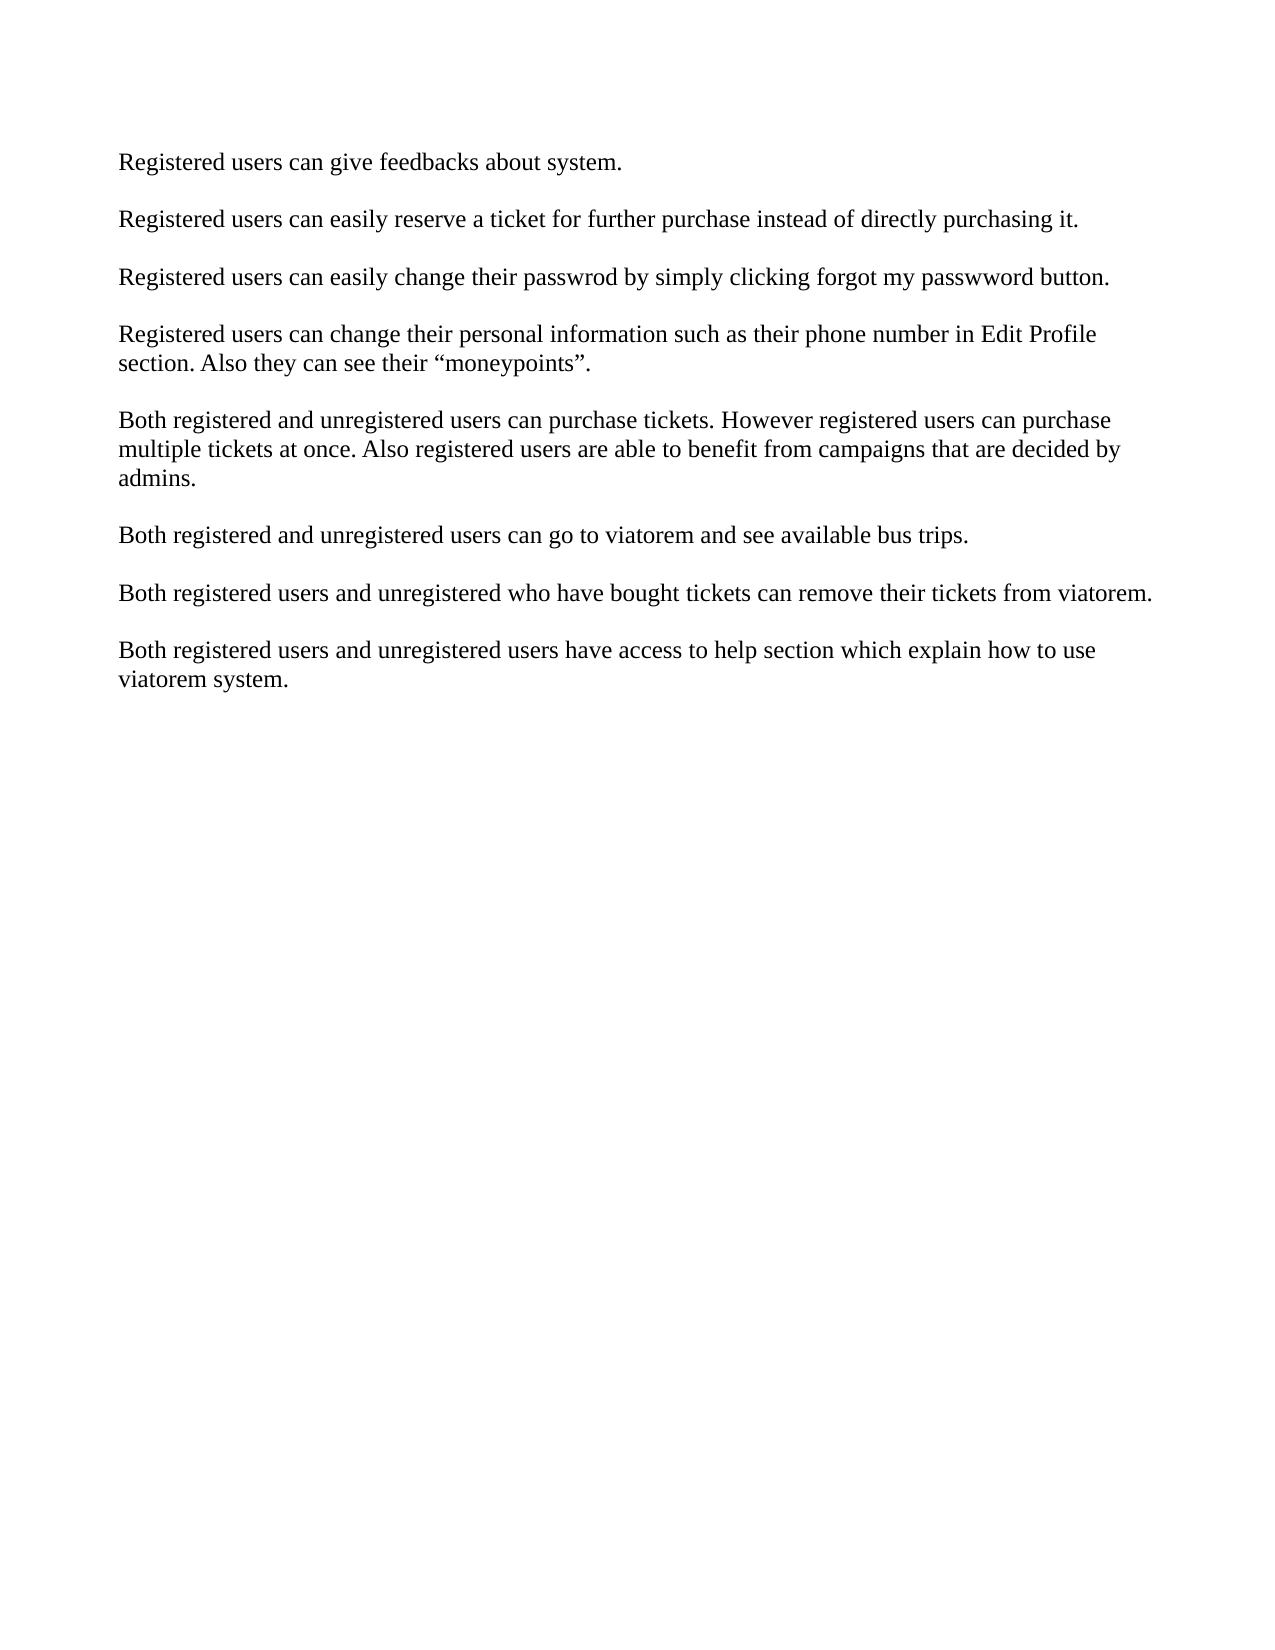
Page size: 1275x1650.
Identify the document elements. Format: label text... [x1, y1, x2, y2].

text Registered users can give feedbacks about system. [118, 147, 1157, 176]
text Both registered and unregistered users can go to viatorem and see available bus trips. [118, 521, 1157, 549]
text Registered users can change their personal information such as their phone number in Edit Profile section. Also they can see their “moneypoints”. [118, 319, 1157, 377]
text Registered users can easily change their passwrod by simply clicking forgot my passwword button. [118, 262, 1157, 291]
text Both registered and unregistered users can purchase tickets. However registered users can purchase multiple tickets at once. Also registered users are able to benefit from campaigns that are decided by admins. [118, 406, 1157, 492]
text Both registered users and unregistered who have bought tickets can remove their tickets from viatorem. [118, 578, 1157, 607]
text Registered users can easily reserve a ticket for further purchase instead of directly purchasing it. [118, 204, 1157, 233]
text Both registered users and unregistered users have access to help section which explain how to use viatorem system. [118, 636, 1157, 693]
